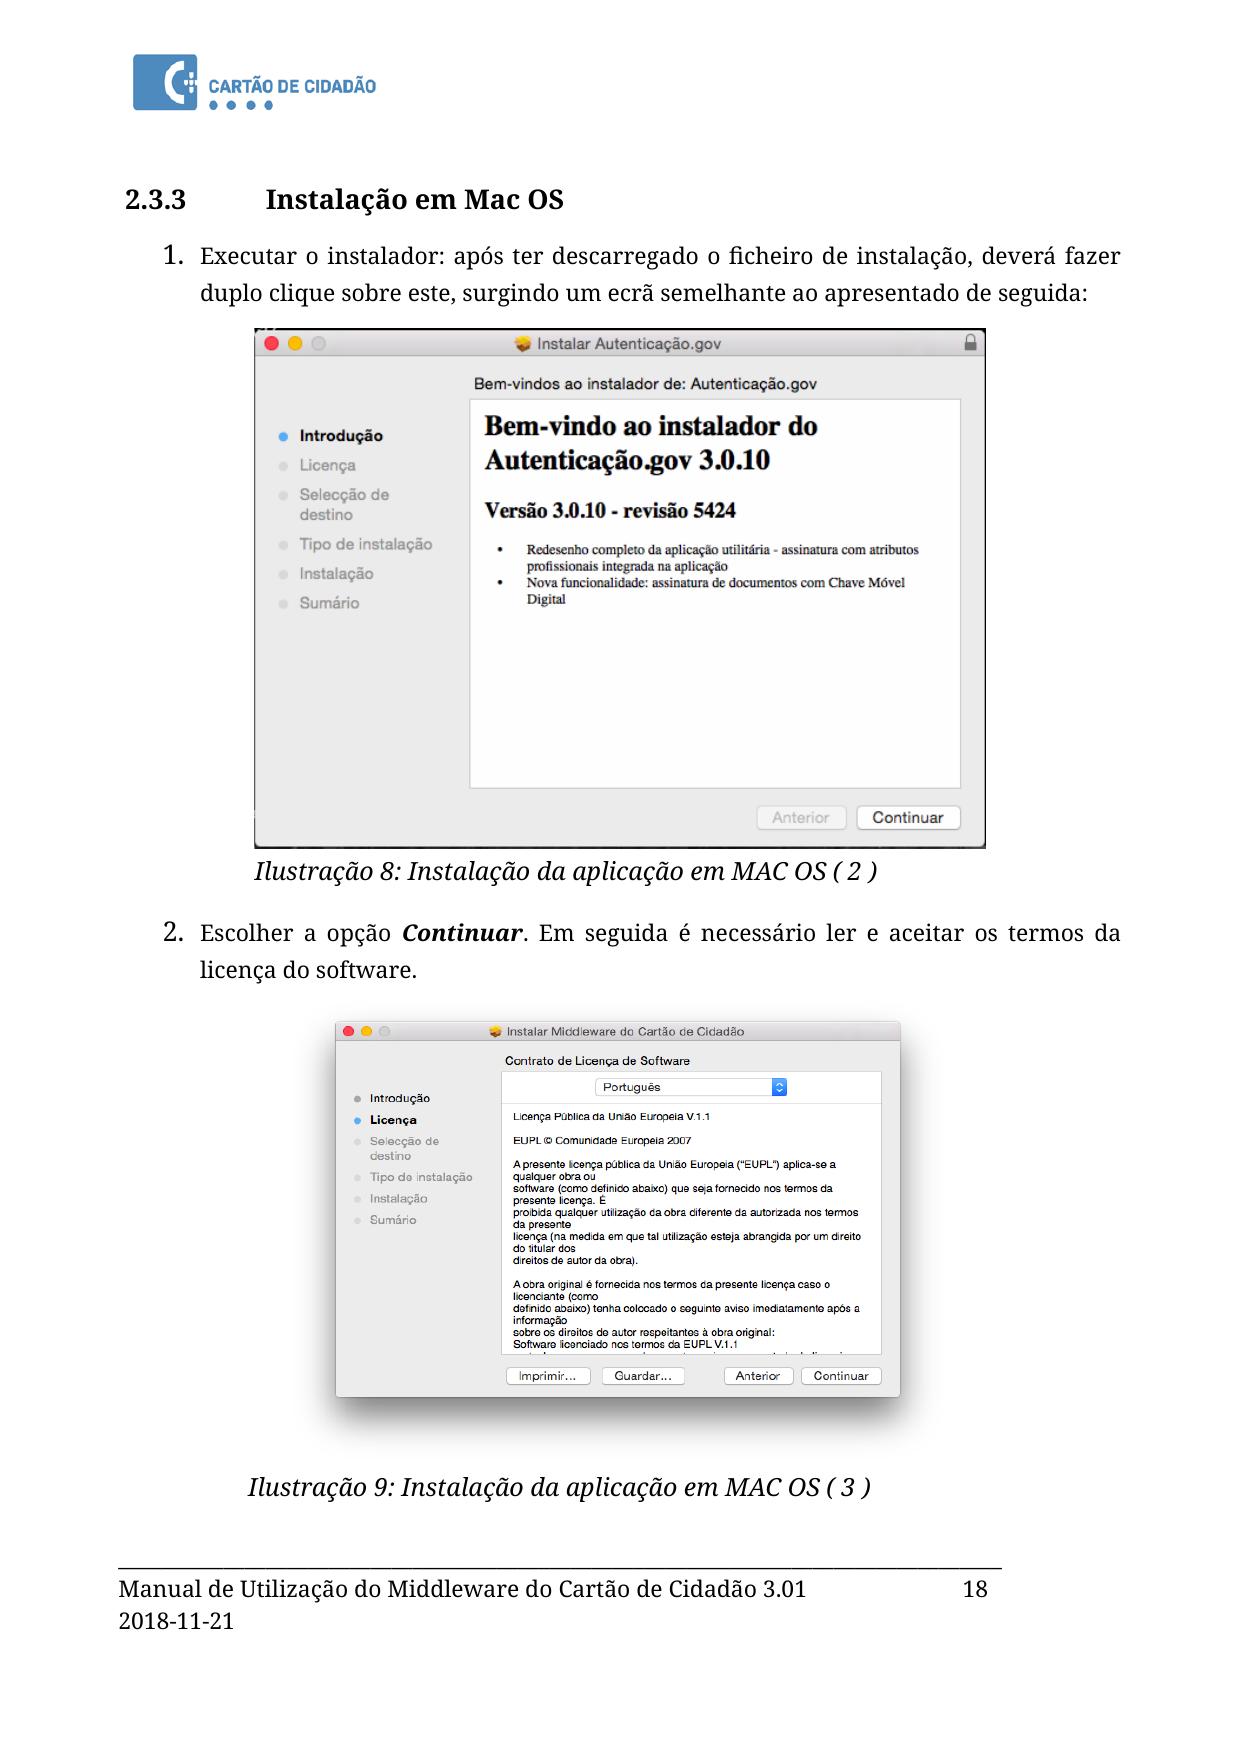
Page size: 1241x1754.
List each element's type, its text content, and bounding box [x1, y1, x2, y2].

picture [254, 328, 986, 849]
list Ilustração 8: Instalação da aplicação em MAC OS ( 2 ) [254, 849, 986, 887]
subtitle Instalação em Mac OS [118, 180, 1122, 217]
picture [130, 47, 423, 118]
list Escolher a opção Continuar. Em seguida é necessário ler e aceitar os termos da licença do software. [162, 334, 1122, 986]
list [248, 1504, 983, 1512]
list Executar o instalador: após ter descarregado o ficheiro de instalação, deverá fazer duplo clique sobre este, surgindo um ecrã semelhante ao apresentado de seguida: [162, 235, 1122, 308]
picture [284, 994, 951, 1465]
list Ilustração 9: Instalação da aplicação em MAC OS ( 3 ) [248, 1007, 983, 1504]
